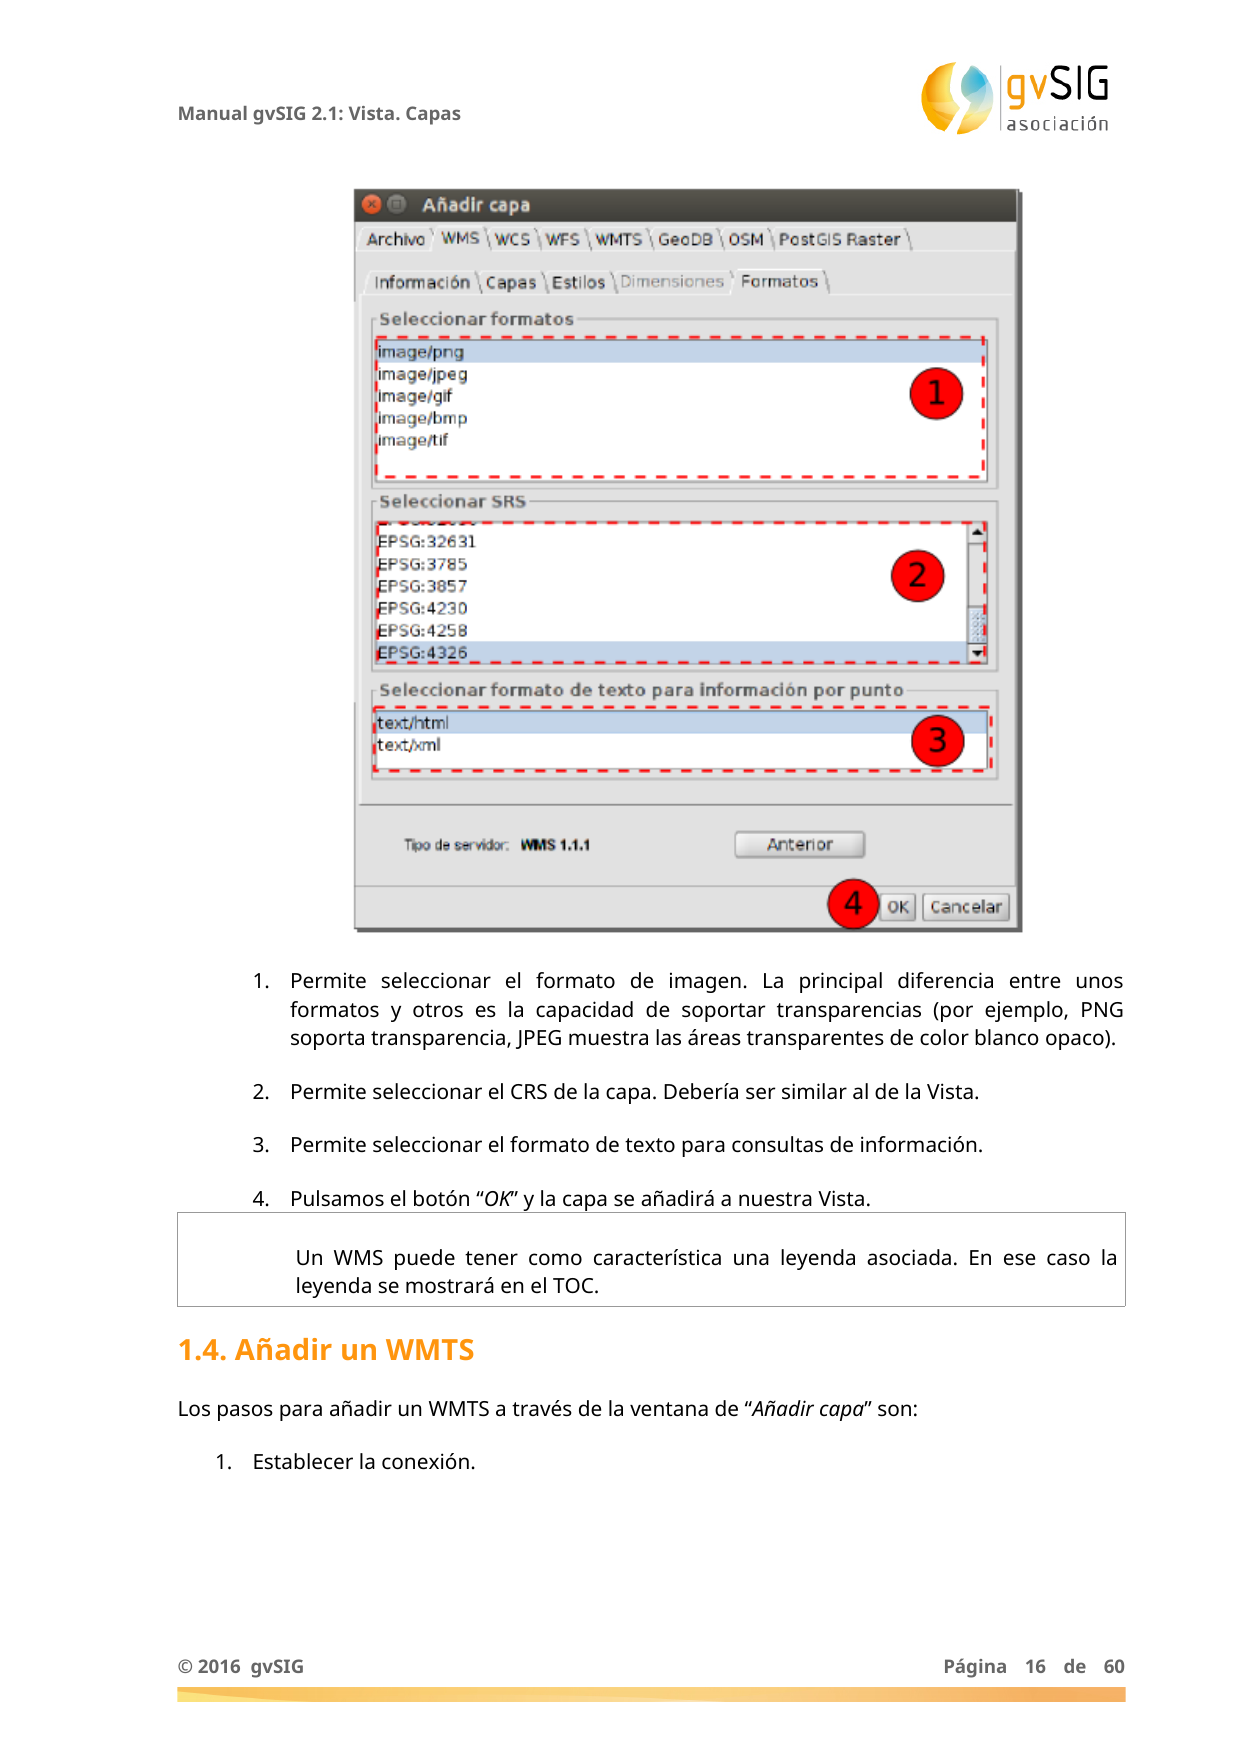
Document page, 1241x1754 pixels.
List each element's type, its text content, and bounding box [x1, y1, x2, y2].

list Pulsamos el botón “OK” y la capa se añadirá a nuestra Vista. [252, 1184, 1125, 1212]
list Permite seleccionar el formato de texto para consultas de información. [252, 1130, 1125, 1159]
table_header Un WMS puede tener como característica una leyenda asociada. En ese caso la leyenda se mostrará en el TOC. [178, 1213, 1125, 1306]
list Permite seleccionar el formato de imagen. La principal diferencia entre unos formatos y otros es la capacidad de soportar transparencias (por ejemplo, PNG soporta transparencia, JPEG muestra las áreas transparentes de color blanco opaco). [252, 966, 1125, 1052]
picture [902, 47, 1122, 148]
list Permite seleccionar el CRS de la capa. Debería ser similar al de la Vista. [252, 1077, 1125, 1105]
text Los pasos para añadir un WMTS a través de la ventana de “Añadir capa” son: [177, 1394, 1125, 1422]
list Establecer la conexión. [215, 1447, 1125, 1476]
picture [348, 183, 1029, 942]
subtitle 1.4. Añadir un WMTS [177, 1329, 1125, 1369]
picture [177, 1687, 1126, 1702]
